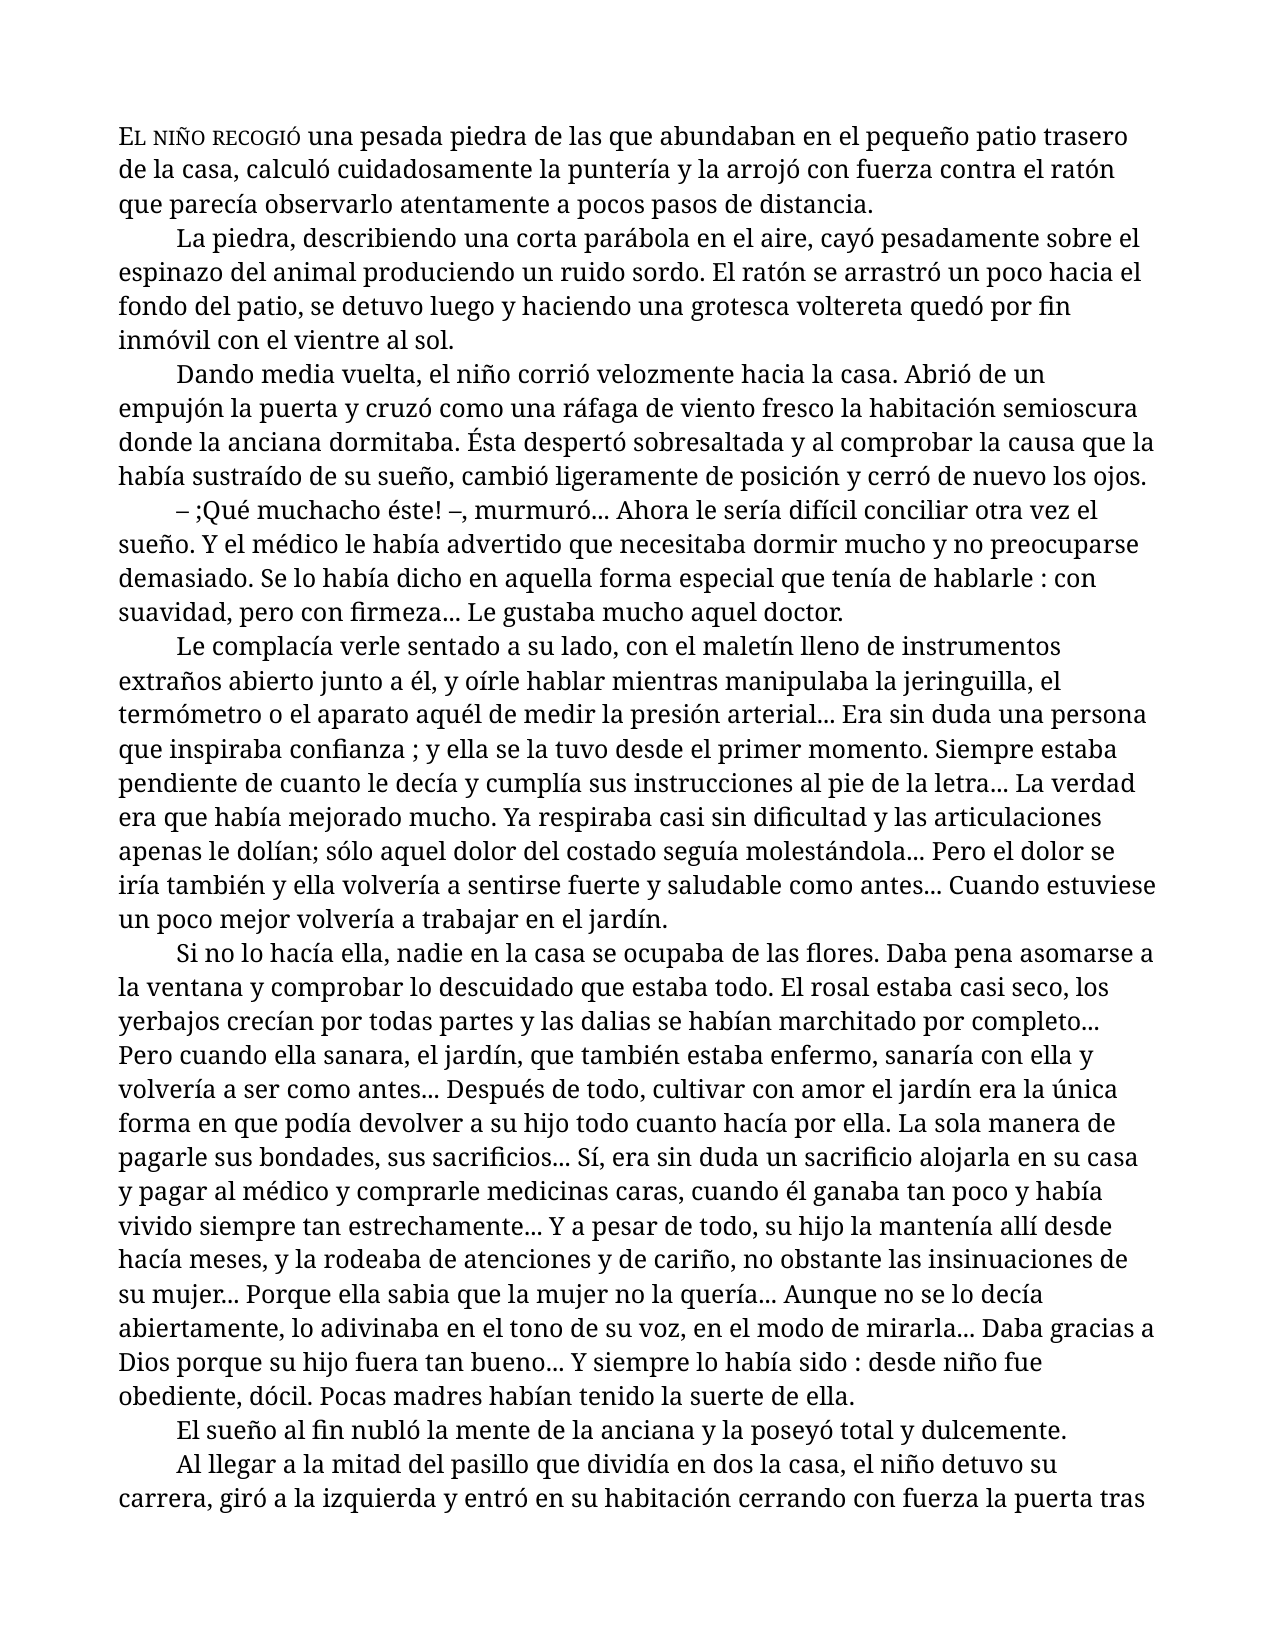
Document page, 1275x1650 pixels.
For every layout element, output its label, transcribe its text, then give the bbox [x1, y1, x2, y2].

text El niño recogió una pesada piedra de las que abundaban en el pequeño patio trasero de la casa, calculó cuidadosamente la puntería y la arrojó con fuerza contra el ratón que parecía observarlo atentamente a pocos pasos de distancia. La piedra, describiendo una corta parábola en el aire, cayó pesadamente sobre el espinazo del animal produciendo un ruido sordo. El ratón se arrastró un poco hacia el fondo del patio, se detuvo luego y haciendo una grotesca voltereta quedó por fin inmóvil con el vientre al sol. Dando media vuelta, el niño corrió velozmente hacia la casa. Abrió de un empujón la puerta y cruzó como una ráfaga de viento fresco la habitación semioscura donde la anciana dormitaba. Ésta despertó sobresaltada y al comprobar la causa que la había sustraído de su sueño, cambió ligeramente de posición y cerró de nuevo los ojos. – ;Qué muchacho éste! –, murmuró... Ahora le sería difícil conciliar otra vez el sueño. Y el médico le había advertido que necesitaba dormir mucho y no preocuparse demasiado. Se lo había dicho en aquella forma especial que tenía de hablarle : con suavidad, pero con firmeza... Le gustaba mucho aquel doctor. Le complacía verle sentado a su lado, con el maletín lleno de instrumentos extraños abierto junto a él, y oírle hablar mientras manipulaba la jeringuilla, el termómetro o el aparato aquél de medir la presión arterial... Era sin duda una persona que inspiraba confianza ; y ella se la tuvo desde el primer momento. Siempre estaba pendiente de cuanto le decía y cumplía sus instrucciones al pie de la letra... La verdad era que había mejorado mucho. Ya respiraba casi sin dificultad y las articulaciones apenas le dolían; sólo aquel dolor del costado seguía molestándola... Pero el dolor se iría también y ella volvería a sentirse fuerte y saludable como antes... Cuando estuviese un poco mejor volvería a trabajar en el jardín. Si no lo hacía ella, nadie en la casa se ocupaba de las flores. Daba pena asomarse a la ventana y comprobar lo descuidado que estaba todo. El rosal estaba casi seco, los yerbajos crecían por todas partes y las dalias se habían marchitado por completo... Pero cuando ella sanara, el jardín, que también estaba enfermo, sanaría con ella y volvería a ser como antes... Después de todo, cultivar con amor el jardín era la única forma en que podía devolver a su hijo todo cuanto hacía por ella. La sola manera de pagarle sus bondades, sus sacrificios... Sí, era sin duda un sacrificio alojarla en su casa y pagar al médico y comprarle medicinas caras, cuando él ganaba tan poco y había vivido siempre tan estrechamente... Y a pesar de todo, su hijo la mantenía allí desde hacía meses, y la rodeaba de atenciones y de cariño, no obstante las insinuaciones de su mujer... Porque ella sabia que la mujer no la quería... Aunque no se lo decía abiertamente, lo adivinaba en el tono de su voz, en el modo de mirarla... Daba gracias a Dios porque su hijo fuera tan bueno... Y siempre lo había sido : desde niño fue obediente, dócil. Pocas madres habían tenido la suerte de ella. El sueño al fin nubló la mente de la anciana y la poseyó total y dulcemente. Al llegar a la mitad del pasillo que dividía en dos la casa, el niño detuvo su carrera, giró a la izquierda y entró en su habitación cerrando con fuerza la puerta tras [118, 118, 1157, 1515]
